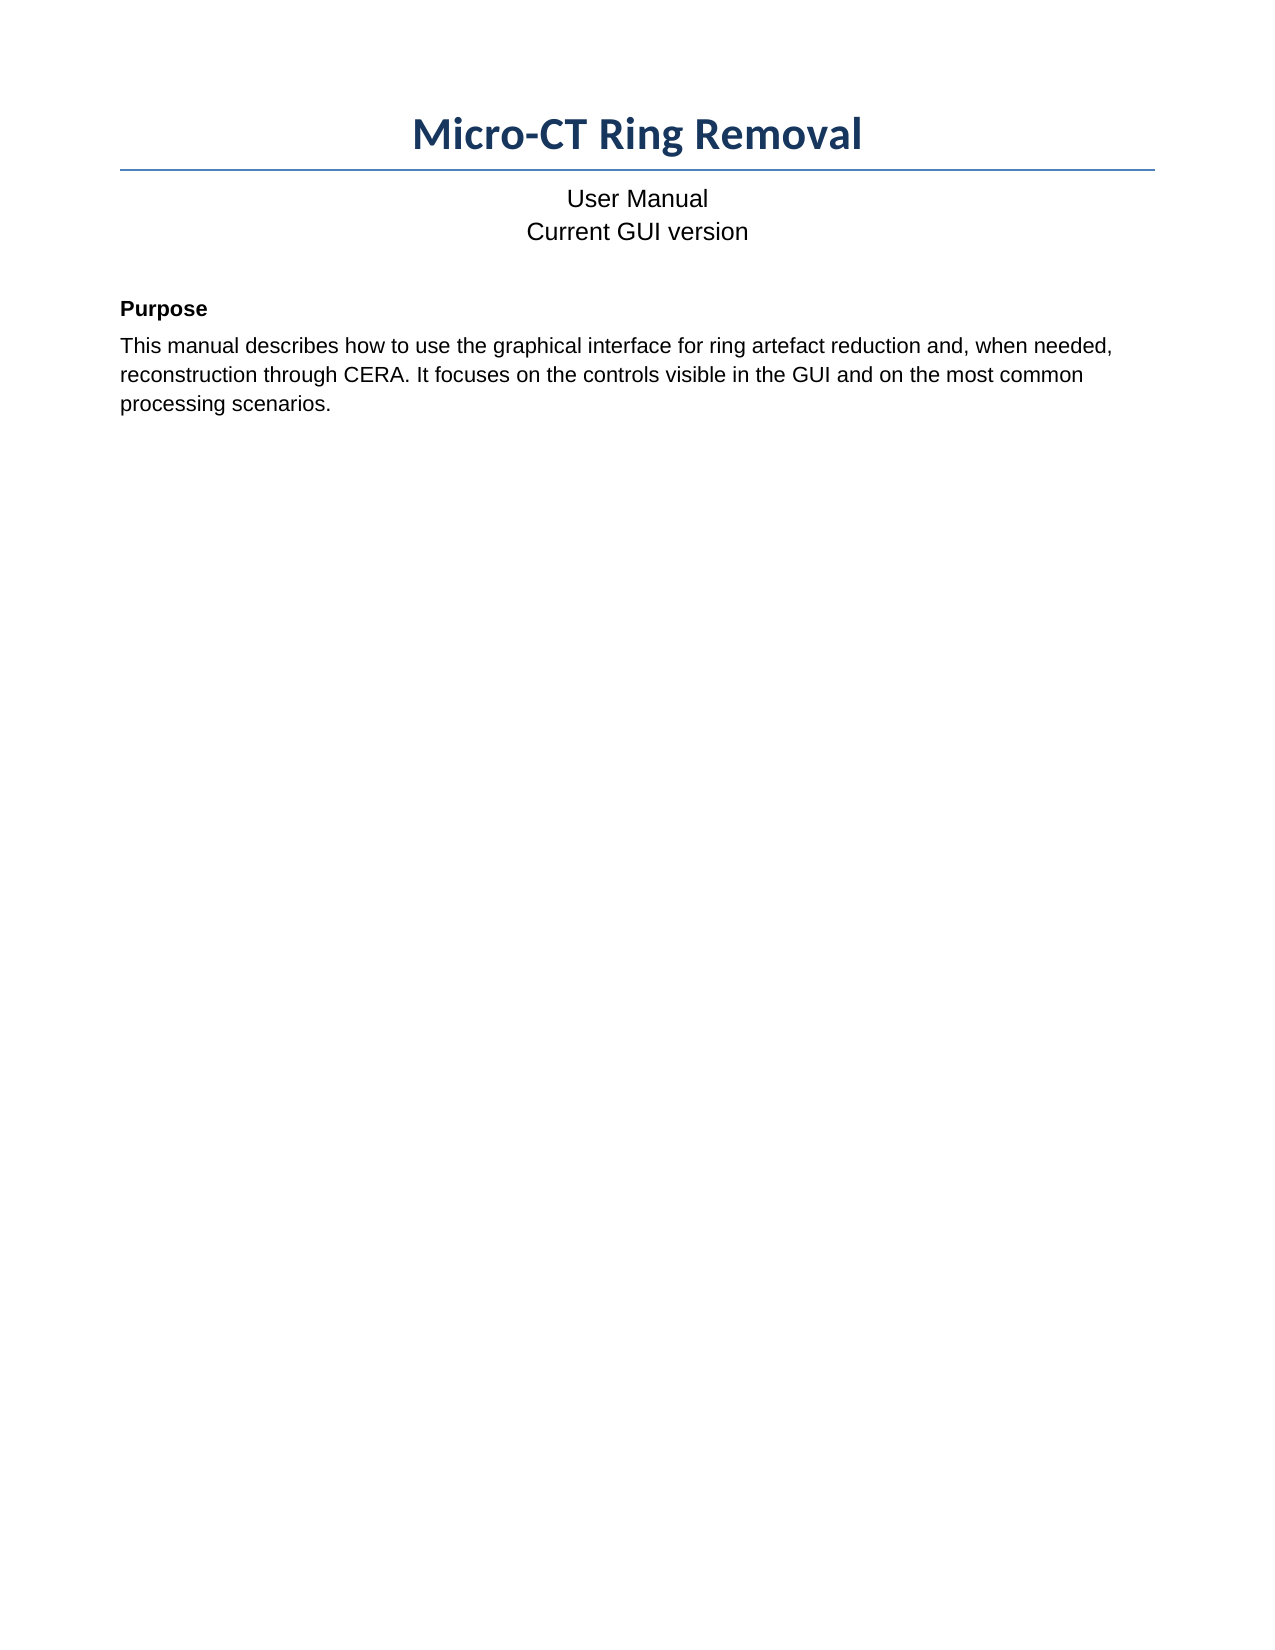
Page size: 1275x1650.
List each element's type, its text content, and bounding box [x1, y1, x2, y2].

text This manual describes how to use the graphical interface for ring artefact reduction and, when needed, reconstruction through CERA. It focuses on the controls visible in the GUI and on the most common processing scenarios. [120, 333, 1155, 416]
text User Manual Current GUI version [120, 184, 1155, 246]
text Purpose [120, 296, 1155, 321]
title Micro-CT Ring Removal [120, 105, 1155, 169]
